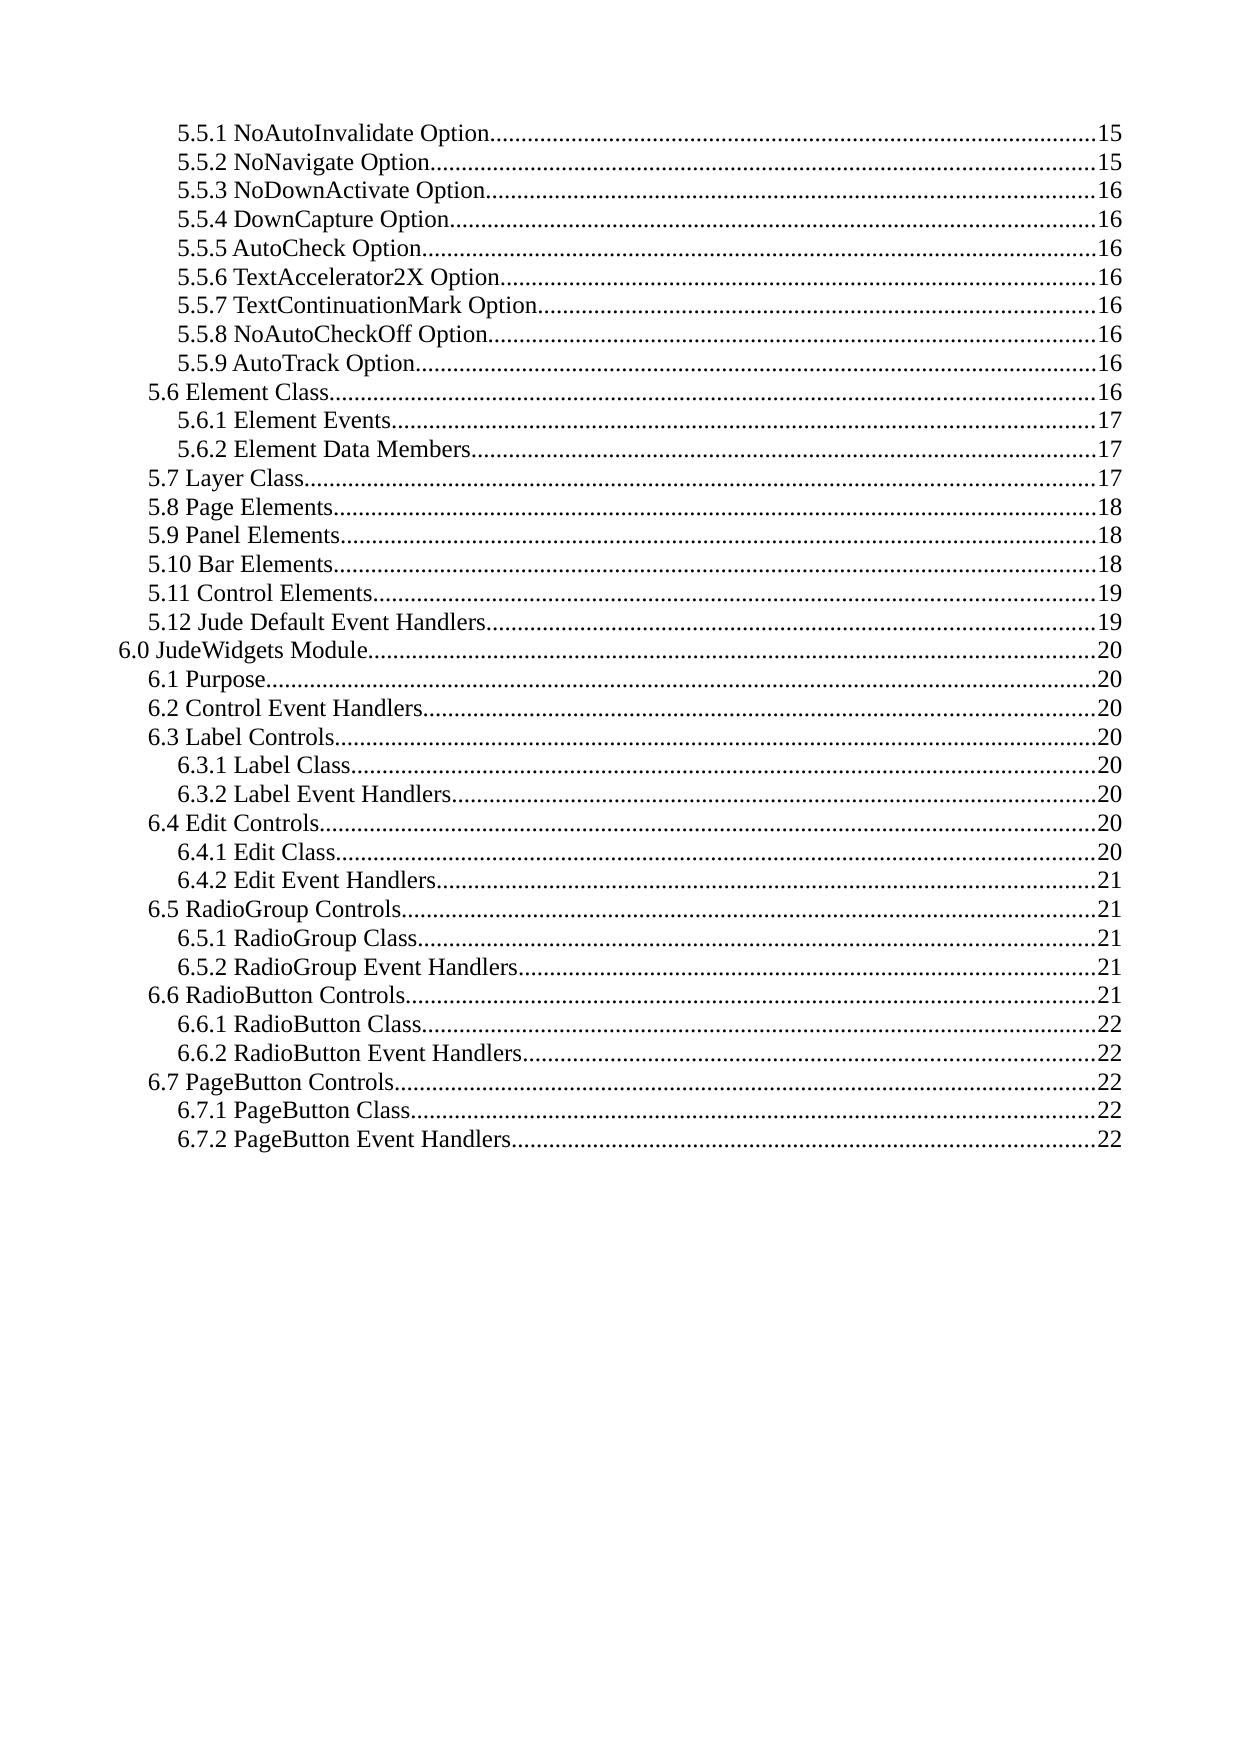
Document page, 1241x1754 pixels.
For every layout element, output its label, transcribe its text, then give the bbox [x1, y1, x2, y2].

text 6.4 Edit Controls 20 [148, 808, 1122, 837]
text 6.5.1 RadioGroup Class 21 [177, 923, 1122, 952]
text 6.7 PageButton Controls 22 [148, 1067, 1122, 1096]
text 5.6 Element Class 16 [148, 377, 1122, 406]
text 5.12 Jude Default Event Handlers 19 [148, 607, 1122, 636]
text 5.5.5 AutoCheck Option 16 [177, 233, 1122, 262]
text 5.10 Bar Elements 18 [148, 549, 1122, 578]
text 5.6.1 Element Events 17 [177, 406, 1122, 434]
text 5.9 Panel Elements 18 [148, 521, 1122, 549]
text 6.7.1 PageButton Class 22 [177, 1096, 1122, 1124]
text 5.7 Layer Class 17 [148, 463, 1122, 492]
text 5.5.9 AutoTrack Option 16 [177, 348, 1122, 377]
text 6.5.2 RadioGroup Event Handlers 21 [177, 952, 1122, 981]
text 6.5 RadioGroup Controls 21 [148, 894, 1122, 923]
text 5.5.2 NoNavigate Option 15 [177, 147, 1122, 176]
text 5.8 Page Elements 18 [148, 492, 1122, 521]
text 6.0 JudeWidgets Module 20 [118, 636, 1122, 664]
text 6.3.2 Label Event Handlers 20 [177, 779, 1122, 808]
text 6.4.1 Edit Class 20 [177, 837, 1122, 866]
text 5.5.6 TextAccelerator2X Option 16 [177, 262, 1122, 291]
text 6.2 Control Event Handlers 20 [148, 693, 1122, 722]
text 6.7.2 PageButton Event Handlers 22 [177, 1124, 1122, 1153]
text 5.6.2 Element Data Members 17 [177, 434, 1122, 463]
text 5.5.7 TextContinuationMark Option 16 [177, 291, 1122, 319]
text 6.1 Purpose 20 [148, 664, 1122, 693]
text 5.5.3 NoDownActivate Option 16 [177, 176, 1122, 204]
text 6.4.2 Edit Event Handlers 21 [177, 866, 1122, 894]
text 6.6 RadioButton Controls 21 [148, 981, 1122, 1009]
text 5.5.8 NoAutoCheckOff Option 16 [177, 319, 1122, 348]
text 5.11 Control Elements 19 [148, 578, 1122, 607]
text 6.3.1 Label Class 20 [177, 751, 1122, 779]
text 5.5.1 NoAutoInvalidate Option 15 [177, 118, 1122, 147]
text 5.5.4 DownCapture Option 16 [177, 204, 1122, 233]
text 6.3 Label Controls 20 [148, 722, 1122, 751]
text 6.6.2 RadioButton Event Handlers 22 [177, 1038, 1122, 1067]
text 6.6.1 RadioButton Class 22 [177, 1009, 1122, 1038]
